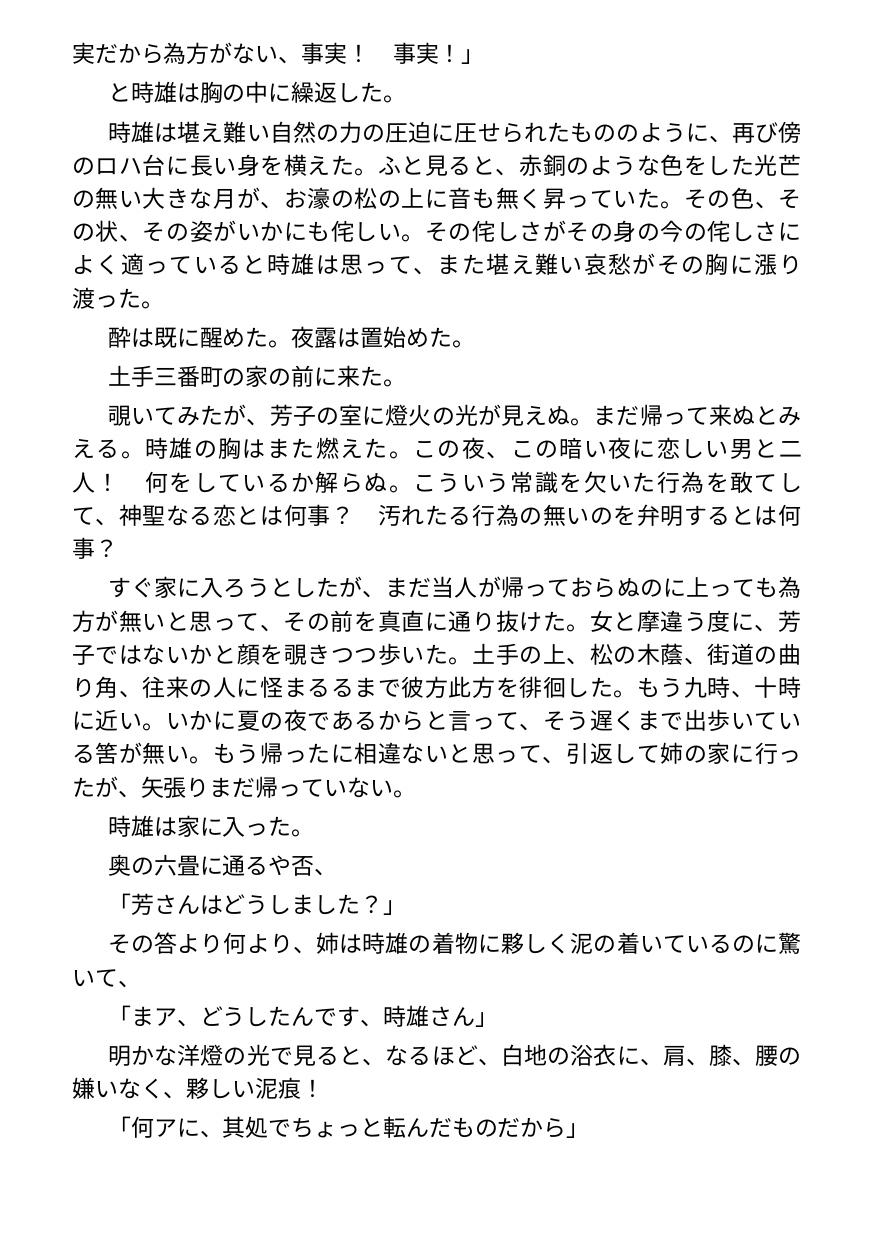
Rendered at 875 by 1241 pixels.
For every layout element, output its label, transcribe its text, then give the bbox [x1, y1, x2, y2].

text 「芳さんはどうしました？」 [72, 887, 802, 920]
text すぐ家に入ろうとしたが、まだ当人が帰っておらぬのに上っても為方が無いと思って、その前を真直に通り抜けた。女と摩違う度に、芳子ではないかと顔を覗きつつ歩いた。土手の上、松の木蔭、街道の曲り角、往来の人に怪まるるまで彼方此方を徘徊した。もう九時、十時に近い。いかに夏の夜であるからと言って、そう遅くまで出歩いている筈が無い。もう帰ったに相違ないと思って、引返して姉の家に行ったが、矢張りまだ帰っていない。 [72, 570, 802, 803]
text 時雄は堪え難い自然の力の圧迫に圧せられたもののように、再び傍のロハ台に長い身を横えた。ふと見ると、赤銅のような色をした光芒の無い大きな月が、お濠の松の上に音も無く昇っていた。その色、その状、その姿がいかにも侘しい。その侘しさがその身の今の侘しさによく適っていると時雄は思って、また堪え難い哀愁がその胸に漲り渡った。 [72, 114, 802, 314]
text 「何アに、其処でちょっと転んだものだから」 [72, 1110, 802, 1143]
text 覗いてみたが、芳子の室に燈火の光が見えぬ。まだ帰って来ぬとみえる。時雄の胸はまた燃えた。この夜、この暗い夜に恋しい男と二人！ 何をしているか解らぬ。こういう常識を欠いた行為を敢てして、神聖なる恋とは何事？ 汚れたる行為の無いのを弁明するとは何事？ [72, 398, 802, 564]
text 「まア、どうしたんです、時雄さん」 [72, 998, 802, 1032]
text 時雄は家に入った。 [72, 809, 802, 842]
text と時雄は胸の中に繰返した。 [72, 75, 802, 108]
text 酔は既に醒めた。夜露は置始めた。 [72, 320, 802, 353]
text 実だから為方がない、事実！ 事実！」 [72, 36, 802, 69]
text 土手三番町の家の前に来た。 [72, 359, 802, 392]
text その答より何より、姉は時雄の着物に夥しく泥の着いているのに驚いて、 [72, 926, 802, 993]
text 奥の六畳に通るや否、 [72, 848, 802, 881]
text 明かな洋燈の光で見ると、なるほど、白地の浴衣に、肩、膝、腰の嫌いなく、夥しい泥痕！ [72, 1038, 802, 1104]
